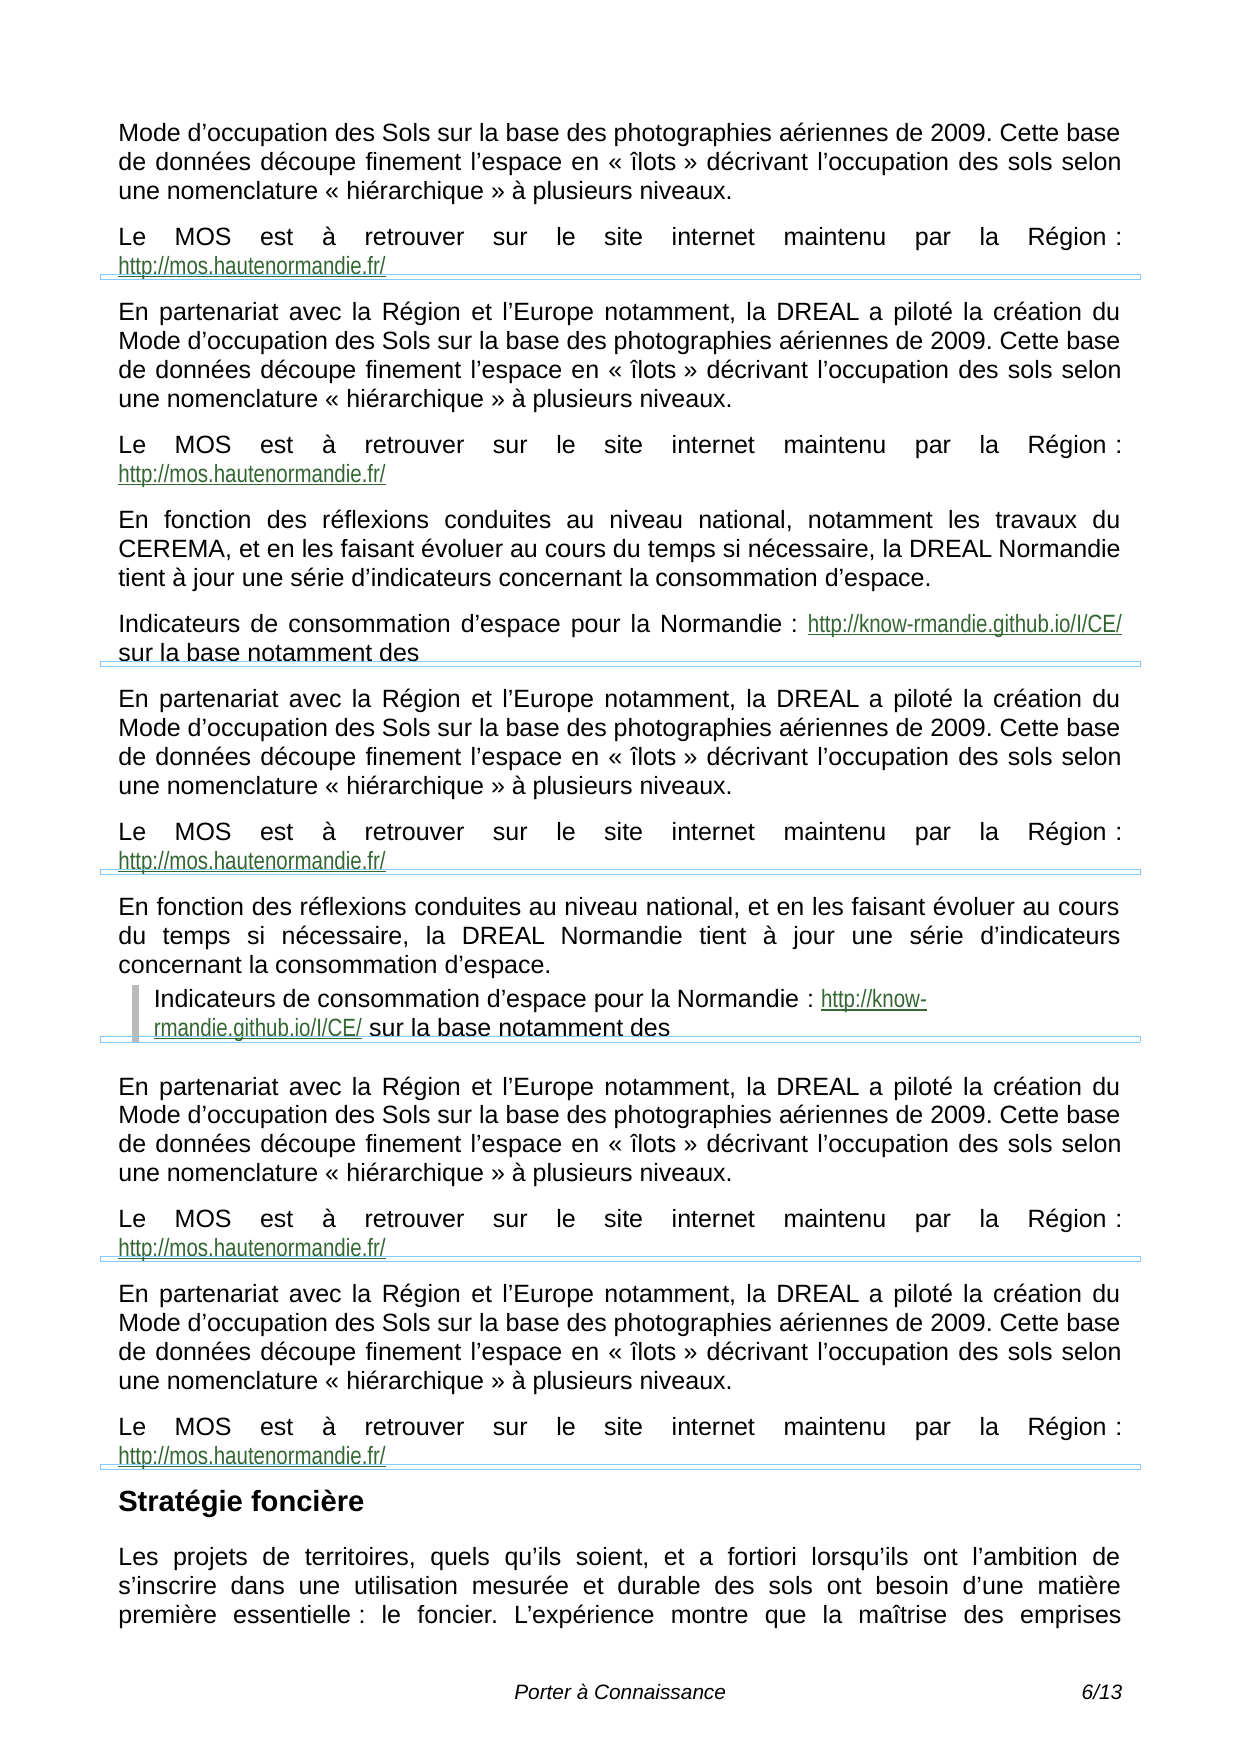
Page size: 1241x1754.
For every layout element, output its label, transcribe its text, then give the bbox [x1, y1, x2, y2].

text En partenariat avec la Région et l’Europe notamment, la DREAL a piloté la création du Mode d’occupation des Sols sur la base des photographies aériennes de 2009. Cette base de données découpe finement l’espace en « îlots » décrivant l’occupation des sols selon une nomenclature « hiérarchique » à plusieurs niveaux. [118, 1071, 1122, 1186]
text [144, 275, 1122, 279]
text Le MOS est à retrouver sur le site internet maintenu par la Région : http://mos.hautenormandie.fr/ [118, 1204, 1122, 1256]
text Le MOS est à retrouver sur le site internet maintenu par la Région : http://mos.hautenormandie.fr/ [118, 222, 1122, 274]
text [144, 1257, 1122, 1261]
text [139, 1037, 1063, 1042]
text Le MOS est à retrouver sur le site internet maintenu par la Région : http://mos.hautenormandie.fr/ [118, 817, 1122, 869]
text En partenariat avec la Région et l’Europe notamment, la DREAL a piloté la création du Mode d’occupation des Sols sur la base des photographies aériennes de 2009. Cette base de données découpe finement l’espace en « îlots » décrivant l’occupation des sols selon une nomenclature « hiérarchique » à plusieurs niveaux. [118, 1279, 1122, 1394]
text En fonction des réflexions conduites au niveau national, et en les faisant évoluer au cours du temps si nécessaire, la DREAL Normandie tient à jour une série d’indicateurs concernant la consommation d’espace. [118, 892, 1122, 978]
text [144, 1465, 1122, 1469]
text En fonction des réflexions conduites au niveau national, notamment les travaux du CEREMA, et en les faisant évoluer au cours du temps si nécessaire, la DREAL Normandie tient à jour une série d’indicateurs concernant la consommation d’espace. [118, 505, 1122, 591]
text Indicateurs de consommation d’espace pour la Normandie : http://know-rmandie.github.io/I/CE/ sur la base notamment des [132, 984, 1063, 1036]
text Indicateurs de consommation d’espace pour la Normandie : http://know-rmandie.github.io/I/CE/ sur la base notamment des [118, 609, 1122, 661]
text Le MOS est à retrouver sur le site internet maintenu par la Région : http://mos.hautenormandie.fr/ [118, 430, 1122, 487]
subtitle Stratégie foncière [118, 1484, 1122, 1518]
text [144, 870, 1122, 874]
text En partenariat avec la Région et l’Europe notamment, la DREAL a piloté la création du Mode d’occupation des Sols sur la base des photographies aériennes de 2009. Cette base de données découpe finement l’espace en « îlots » décrivant l’occupation des sols selon une nomenclature « hiérarchique » à plusieurs niveaux. [118, 297, 1122, 412]
text Les projets de territoires, quels qu’ils soient, et a fortiori lorsqu’ils ont l’ambition de s’inscrire dans une utilisation mesurée et durable des sols ont besoin d’une matière première essentielle : le foncier. L’expérience montre que la maîtrise des emprises [118, 1542, 1122, 1628]
text [118, 662, 1122, 666]
text En partenariat avec la Région et l’Europe notamment, la DREAL a piloté la création du Mode d’occupation des Sols sur la base des photographies aériennes de 2009. Cette base de données découpe finement l’espace en « îlots » décrivant l’occupation des sols selon une nomenclature « hiérarchique » à plusieurs niveaux. [118, 684, 1122, 799]
text Le MOS est à retrouver sur le site internet maintenu par la Région : http://mos.hautenormandie.fr/ [118, 1412, 1122, 1464]
text Mode d’occupation des Sols sur la base des photographies aériennes de 2009. Cette base de données découpe finement l’espace en « îlots » décrivant l’occupation des sols selon une nomenclature « hiérarchique » à plusieurs niveaux. [118, 118, 1122, 204]
